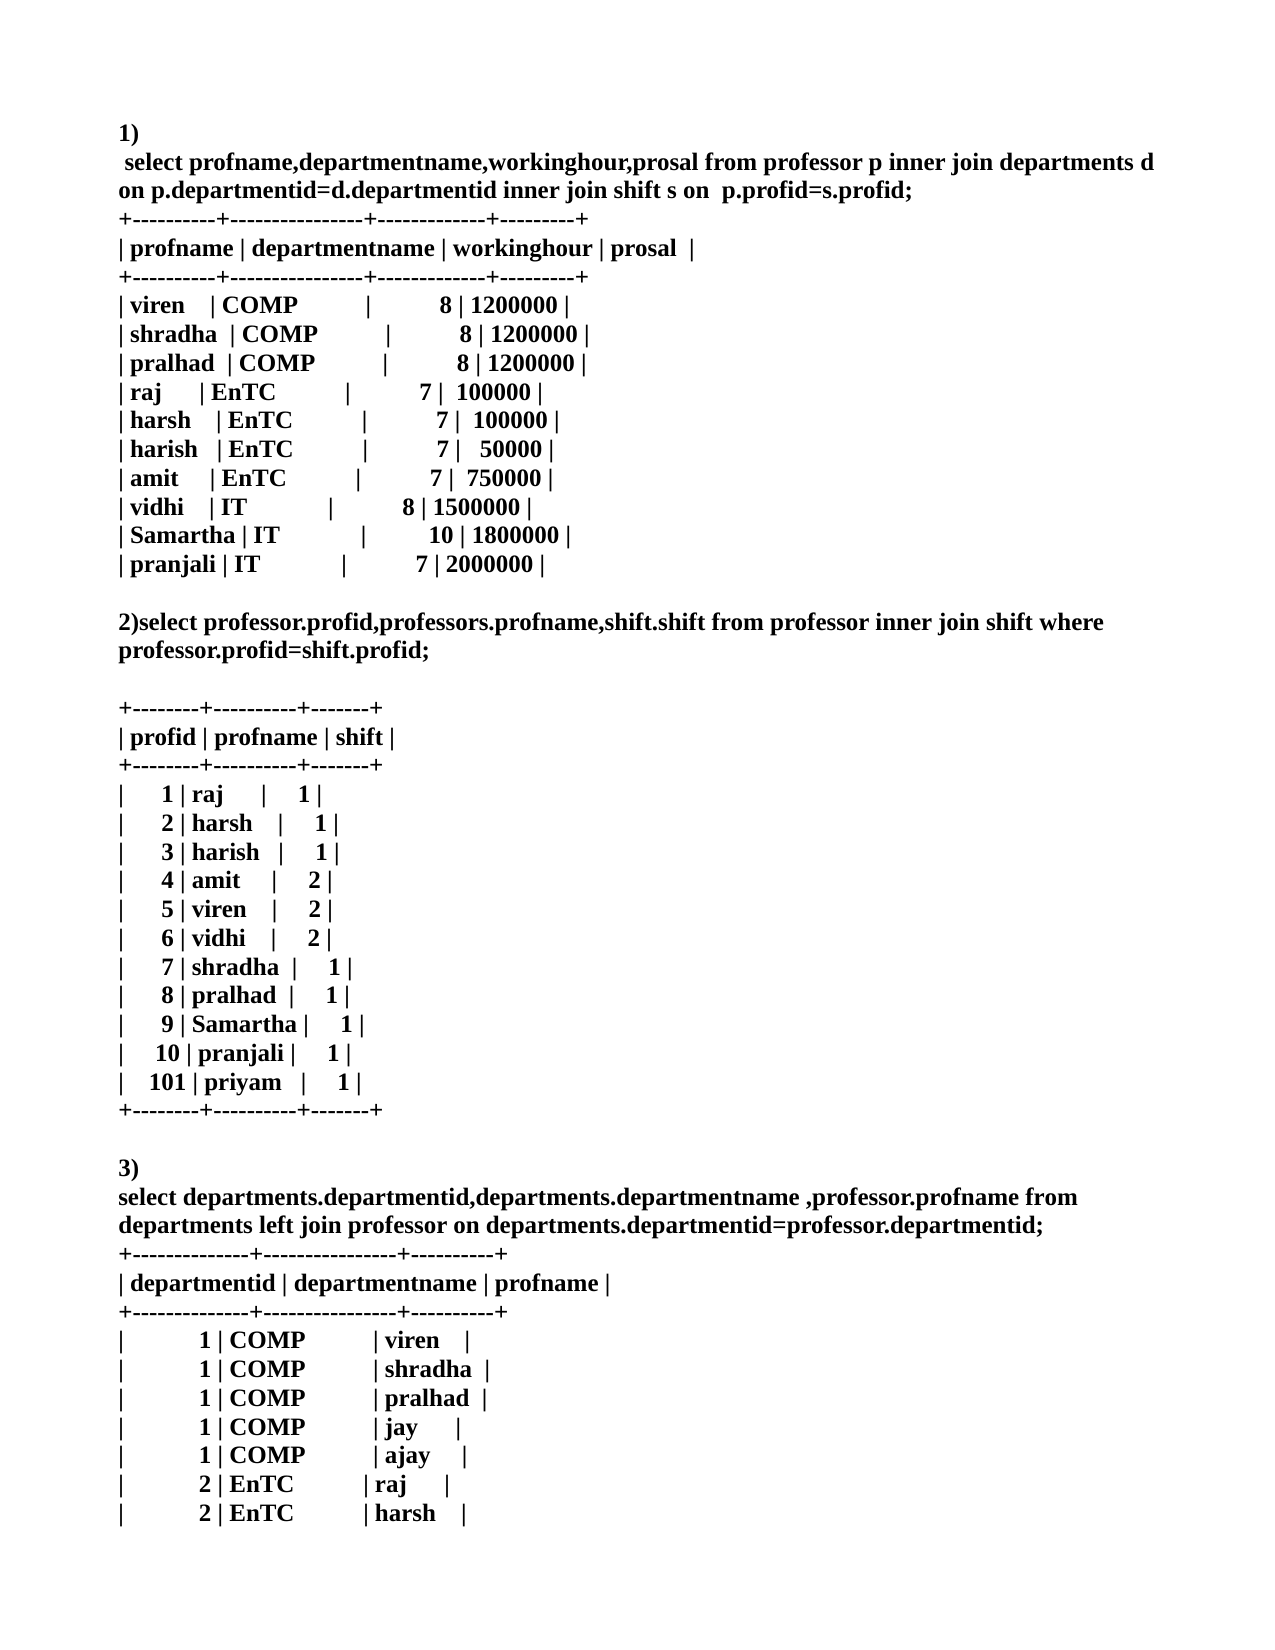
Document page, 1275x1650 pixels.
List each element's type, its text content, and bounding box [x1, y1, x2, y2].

text +--------+----------+-------+ [118, 751, 1157, 779]
text | 6 | vidhi | 2 | [118, 923, 1157, 952]
text +--------------+----------------+----------+ [118, 1297, 1157, 1326]
text 2)select professor.profid,professors.profname,shift.shift from professor inner join shift where professor.profid=shift.profid; [118, 607, 1157, 664]
text | viren | COMP | 8 | 1200000 | [118, 291, 1157, 319]
text | 1 | COMP | jay | [118, 1412, 1157, 1441]
text +--------------+----------------+----------+ [118, 1239, 1157, 1268]
text select profname,departmentname,workinghour,prosal from professor p inner join departments d on p.departmentid=d.departmentid inner join shift s on p.profid=s.profid; [118, 147, 1157, 204]
text | 2 | EnTC | raj | [118, 1469, 1157, 1498]
text | 1 | COMP | shradha | [118, 1354, 1157, 1383]
text | 1 | COMP | viren | [118, 1326, 1157, 1354]
text +----------+----------------+-------------+---------+ [118, 204, 1157, 233]
text | amit | EnTC | 7 | 750000 | [118, 463, 1157, 492]
text | pranjali | IT | 7 | 2000000 | [118, 549, 1157, 578]
text 3) [118, 1153, 1157, 1182]
text | 101 | priyam | 1 | [118, 1067, 1157, 1096]
text 1) [118, 118, 1157, 147]
text | 4 | amit | 2 | [118, 866, 1157, 894]
text | 10 | pranjali | 1 | [118, 1038, 1157, 1067]
text +--------+----------+-------+ [118, 693, 1157, 722]
text | 5 | viren | 2 | [118, 894, 1157, 923]
text | 1 | COMP | pralhad | [118, 1383, 1157, 1412]
text | profid | profname | shift | [118, 722, 1157, 751]
text | shradha | COMP | 8 | 1200000 | [118, 319, 1157, 348]
text | 8 | pralhad | 1 | [118, 981, 1157, 1009]
text | Samartha | IT | 10 | 1800000 | [118, 521, 1157, 549]
text | harish | EnTC | 7 | 50000 | [118, 434, 1157, 463]
text select departments.departmentid,departments.departmentname ,professor.profname from departments left join professor on departments.departmentid=professor.departmentid; [118, 1182, 1157, 1239]
text | harsh | EnTC | 7 | 100000 | [118, 406, 1157, 434]
text | 7 | shradha | 1 | [118, 952, 1157, 981]
text | profname | departmentname | workinghour | prosal | [118, 233, 1157, 262]
text +----------+----------------+-------------+---------+ [118, 262, 1157, 291]
text | 2 | EnTC | harsh | [118, 1498, 1157, 1527]
text | 2 | harsh | 1 | [118, 808, 1157, 837]
text | pralhad | COMP | 8 | 1200000 | [118, 348, 1157, 377]
text | 3 | harish | 1 | [118, 837, 1157, 866]
text | 9 | Samartha | 1 | [118, 1009, 1157, 1038]
text | vidhi | IT | 8 | 1500000 | [118, 492, 1157, 521]
text | raj | EnTC | 7 | 100000 | [118, 377, 1157, 406]
text | departmentid | departmentname | profname | [118, 1268, 1157, 1297]
text +--------+----------+-------+ [118, 1096, 1157, 1124]
text | 1 | raj | 1 | [118, 779, 1157, 808]
text | 1 | COMP | ajay | [118, 1441, 1157, 1469]
